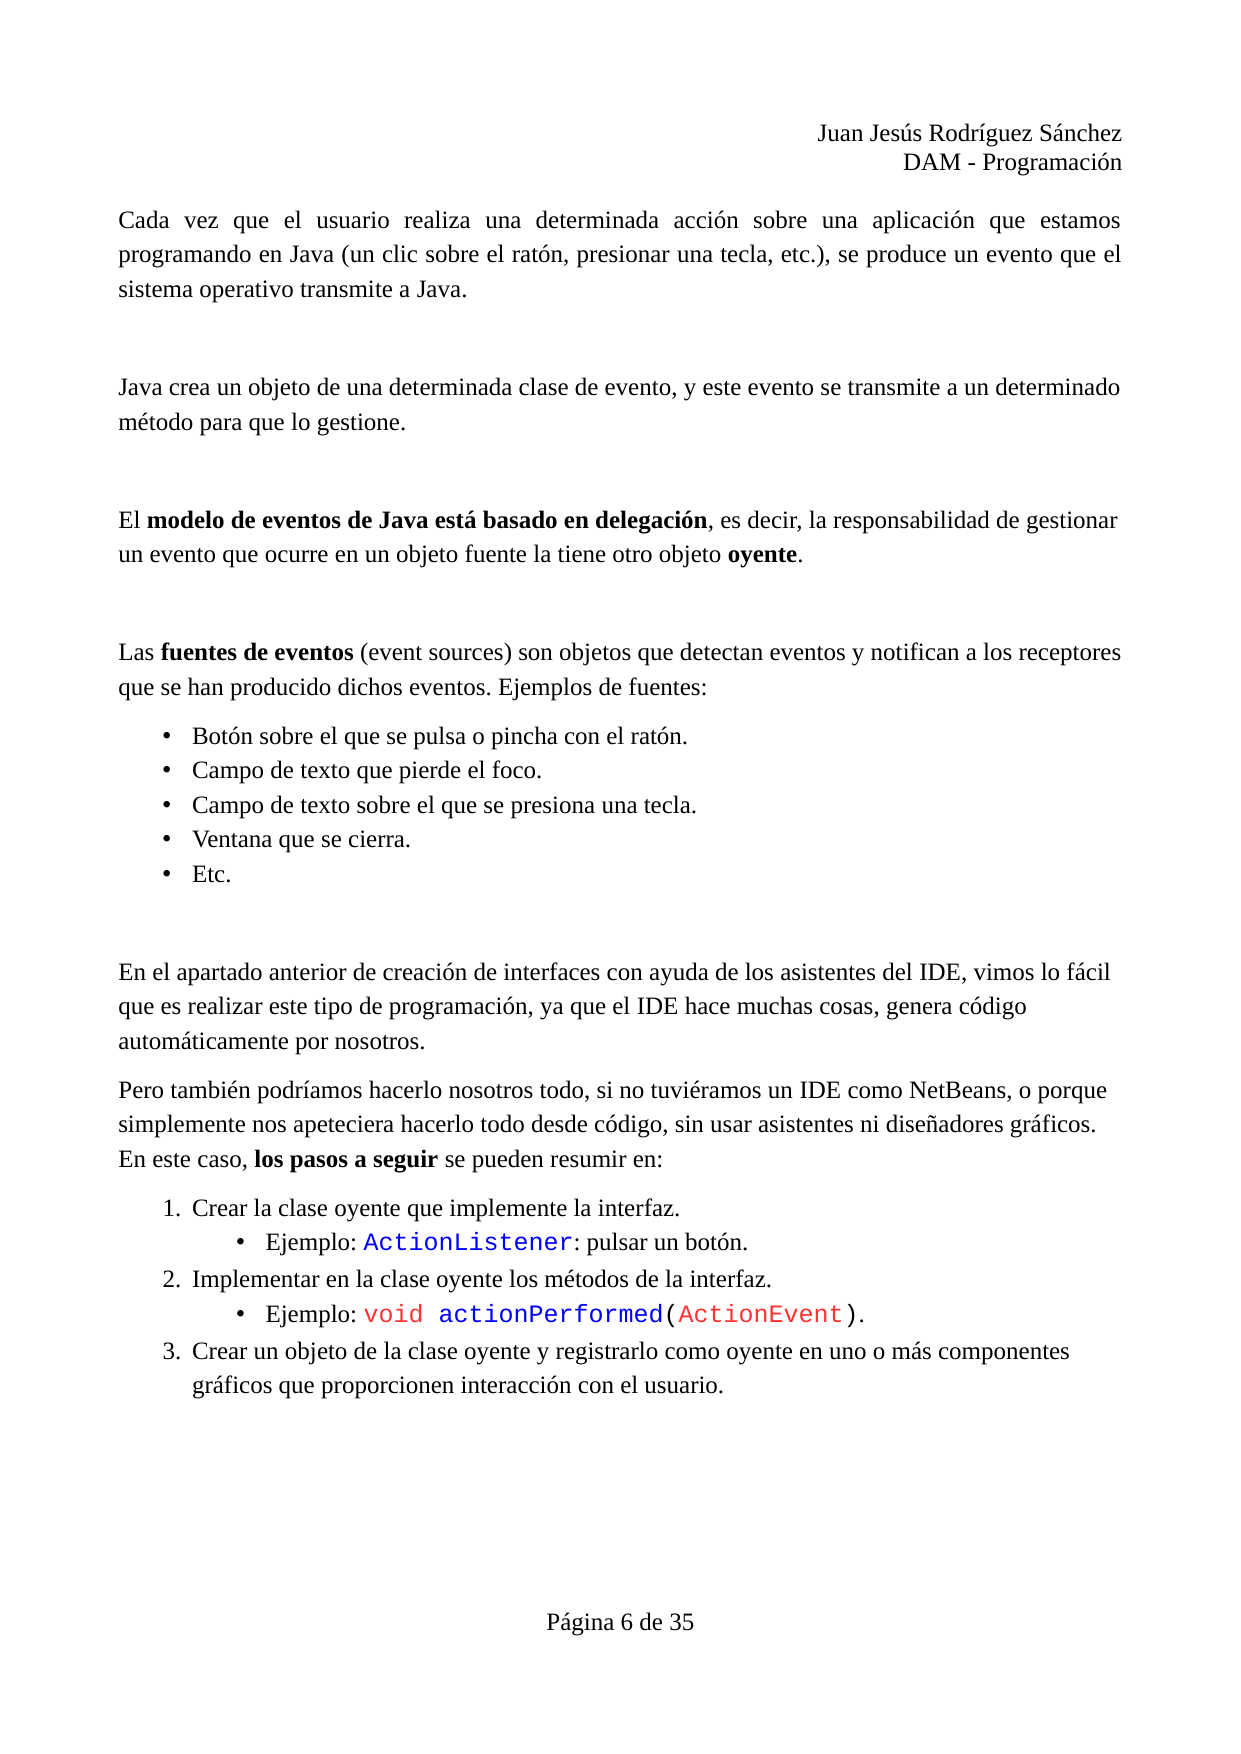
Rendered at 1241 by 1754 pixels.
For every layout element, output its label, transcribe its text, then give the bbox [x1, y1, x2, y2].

list Implementar en la clase oyente los métodos de la interfaz. [162, 1264, 1122, 1293]
text Las fuentes de eventos (event sources) son objetos que detectan eventos y notifican a los receptores que se han producido dichos eventos. Ejemplos de fuentes: [118, 637, 1122, 701]
list Crear la clase oyente que implemente la interfaz. [162, 1193, 1122, 1222]
list Campo de texto sobre el que se presiona una tecla. [162, 790, 1122, 819]
text Pero también podríamos hacerlo nosotros todo, si no tuviéramos un IDE como NetBeans, o porque simplemente nos apeteciera hacerlo todo desde código, sin usar asistentes ni diseñadores gráficos. En este caso, los pasos a seguir se pueden resumir en: [118, 1075, 1122, 1173]
list Botón sobre el que se pulsa o pincha con el ratón. [162, 721, 1122, 750]
text El modelo de eventos de Java está basado en delegación, es decir, la responsabilidad de gestionar un evento que ocurre en un objeto fuente la tiene otro objeto oyente. [118, 505, 1122, 568]
list Campo de texto que pierde el foco. [162, 755, 1122, 784]
list Ejemplo: void actionPerformed(ActionEvent). [236, 1299, 1122, 1330]
list Ejemplo: ActionListener: pulsar un botón. [236, 1227, 1122, 1258]
text En el apartado anterior de creación de interfaces con ayuda de los asistentes del IDE, vimos lo fácil que es realizar este tipo de programación, ya que el IDE hace muchas cosas, genera código automáticamente por nosotros. [118, 957, 1122, 1055]
text Java crea un objeto de una determinada clase de evento, y este evento se transmite a un determinado método para que lo gestione. [118, 372, 1122, 435]
list Etc. [162, 859, 1122, 888]
list Crear un objeto de la clase oyente y registrarlo como oyente en uno o más componentes gráficos que proporcionen interacción con el usuario. [162, 1336, 1122, 1399]
text Cada vez que el usuario realiza una determinada acción sobre una aplicación que estamos programando en Java (un clic sobre el ratón, presionar una tecla, etc.), se produce un evento que el sistema operativo transmite a Java. [118, 205, 1122, 303]
list Ventana que se cierra. [162, 824, 1122, 853]
